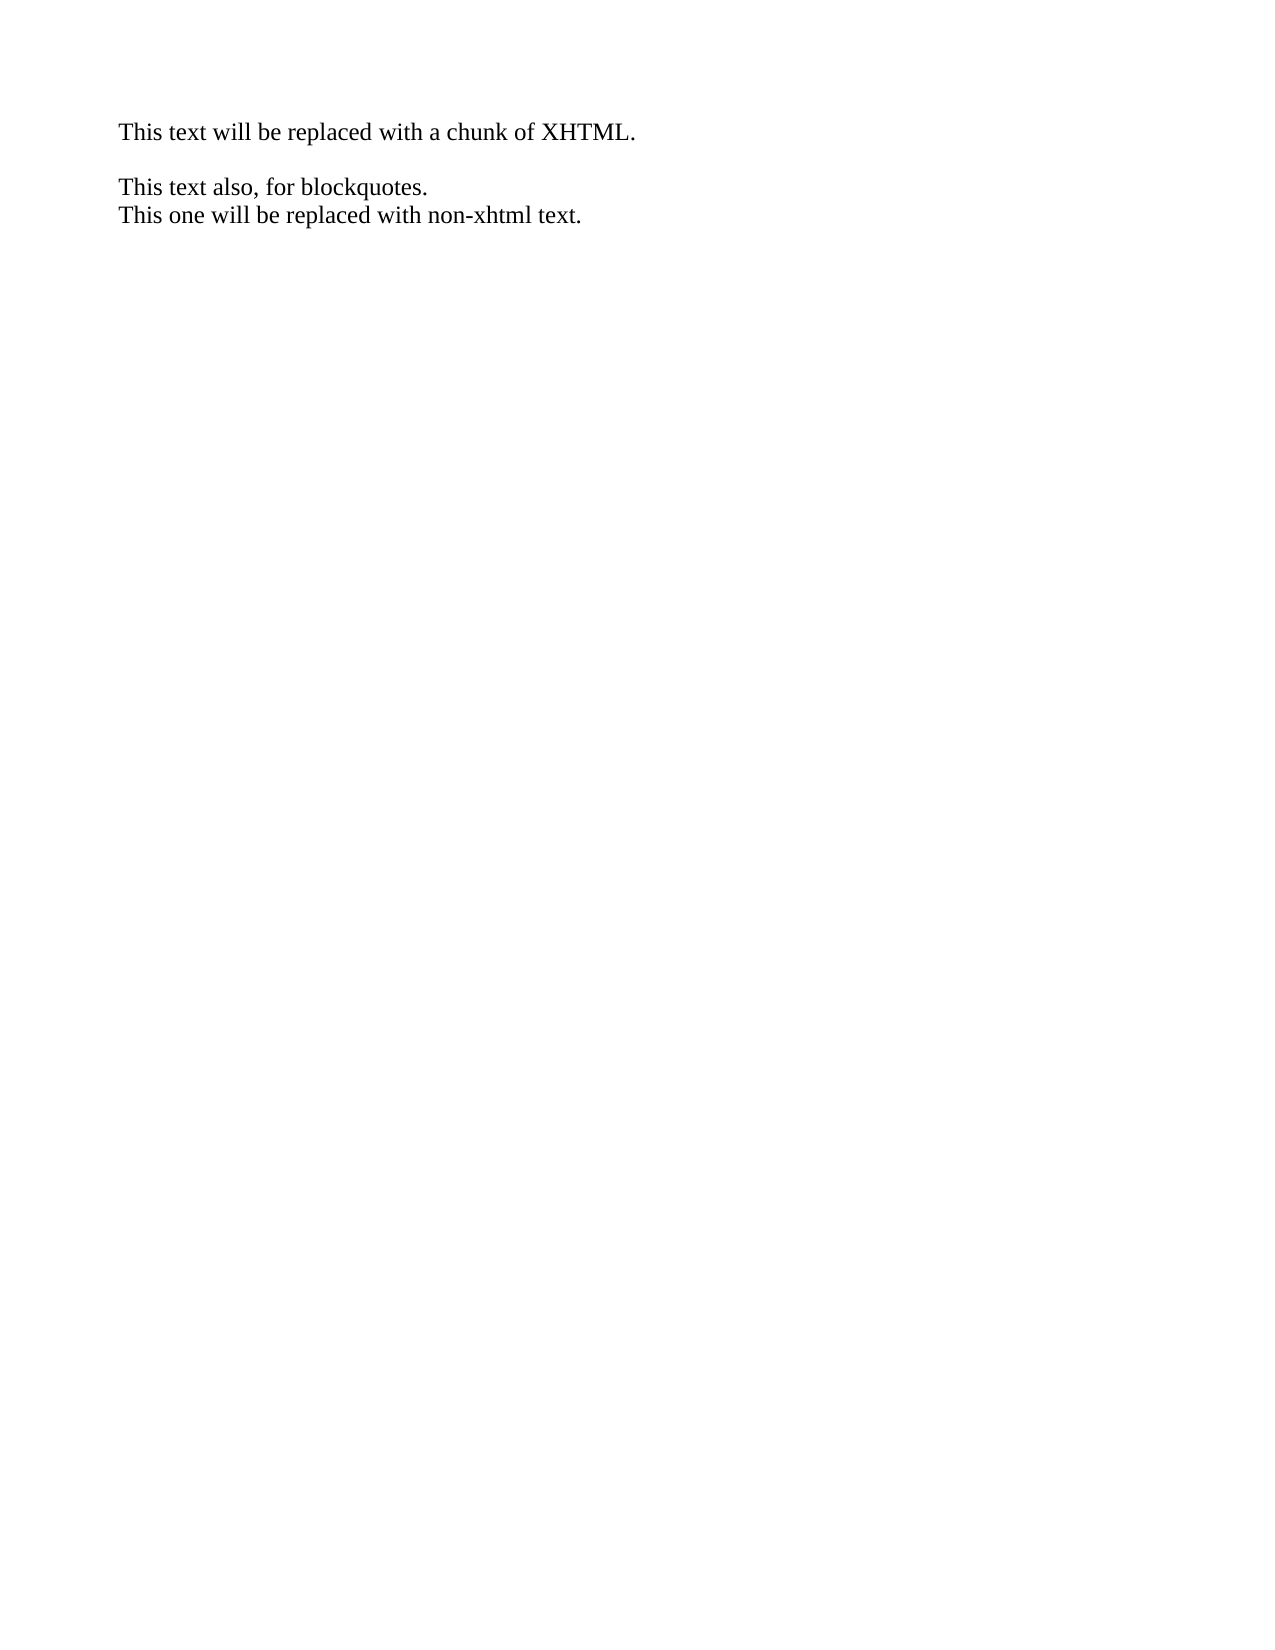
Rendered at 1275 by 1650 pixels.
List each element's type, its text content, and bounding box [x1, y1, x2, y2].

text This text will be replaced with a chunk of XHTML. [118, 118, 1157, 146]
text This text also, for blockquotes. [118, 173, 1157, 201]
text This one will be replaced with non-xhtml text. [118, 201, 1157, 229]
